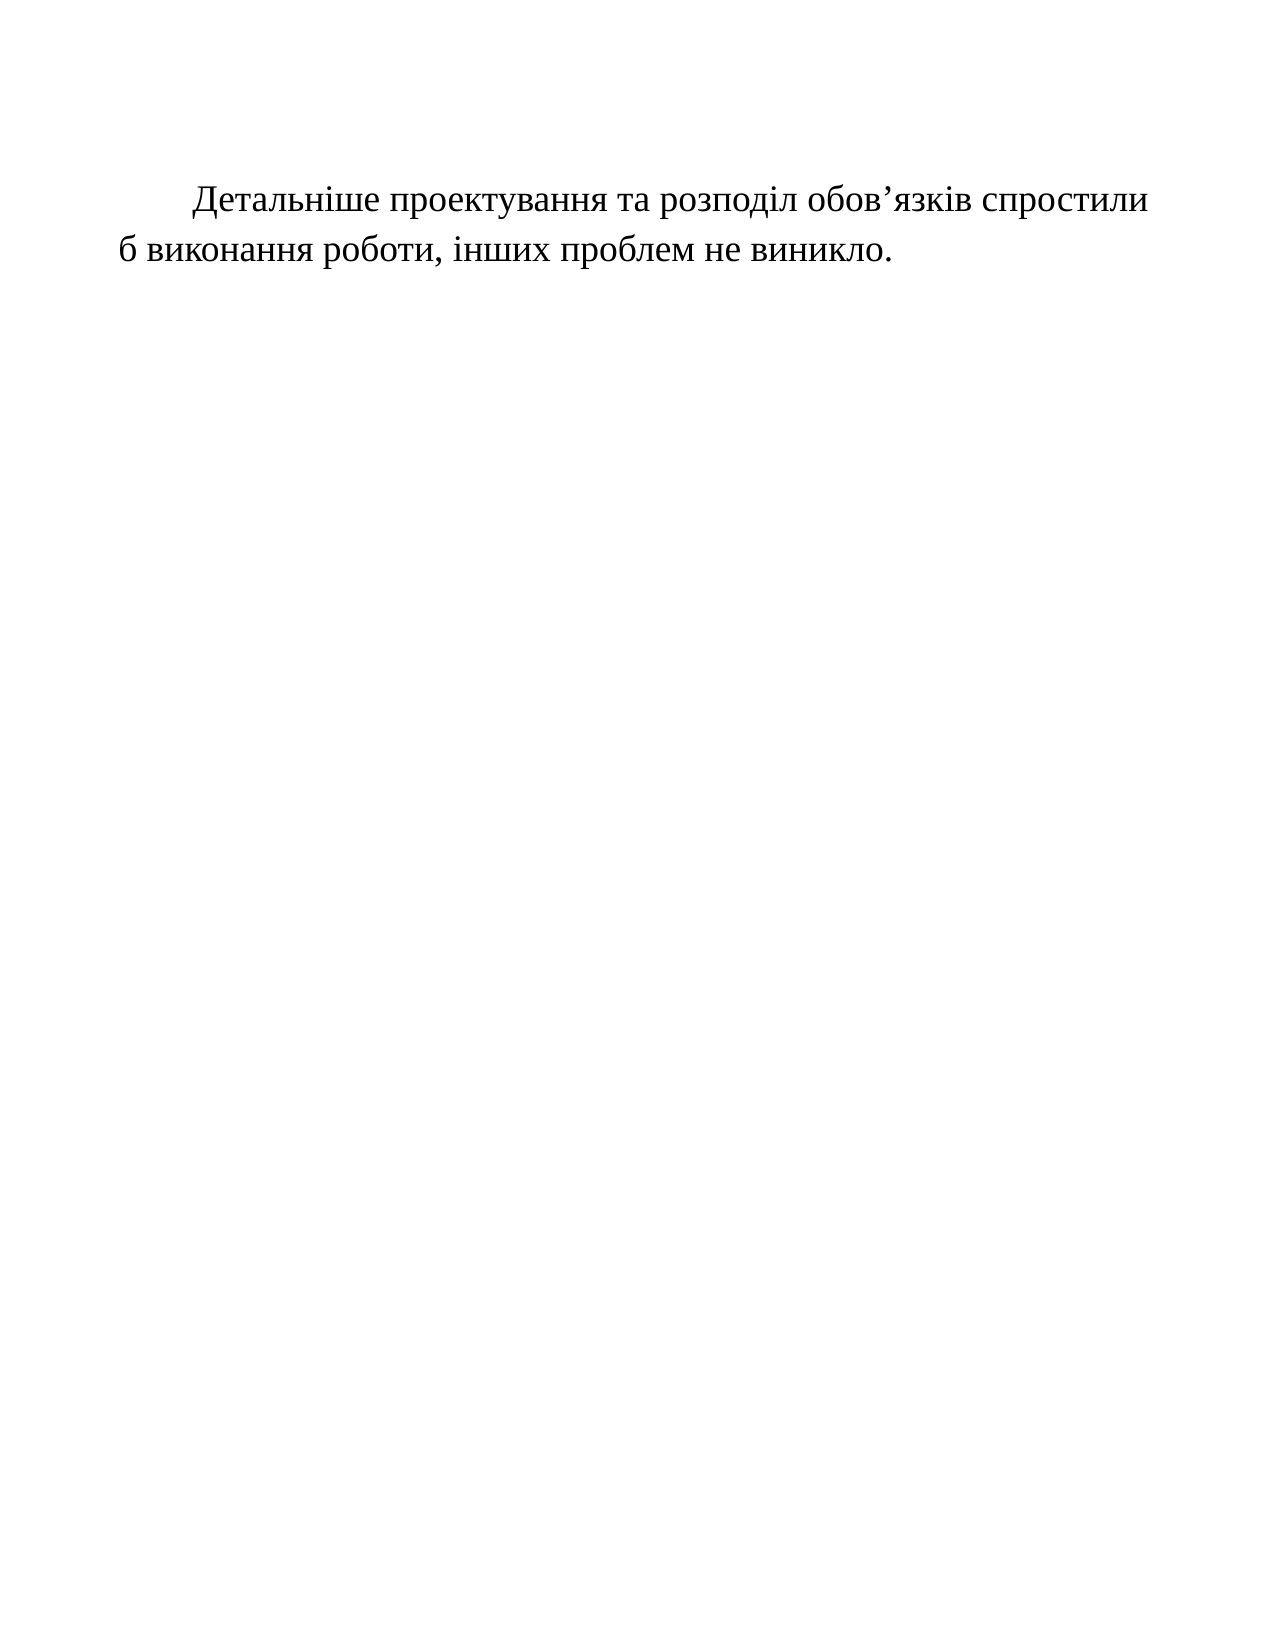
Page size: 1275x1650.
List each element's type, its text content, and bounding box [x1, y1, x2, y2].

text Детальніше проектування та розподіл обов’язків спростили б виконання роботи, інших проблем не виникло. [118, 177, 1157, 269]
